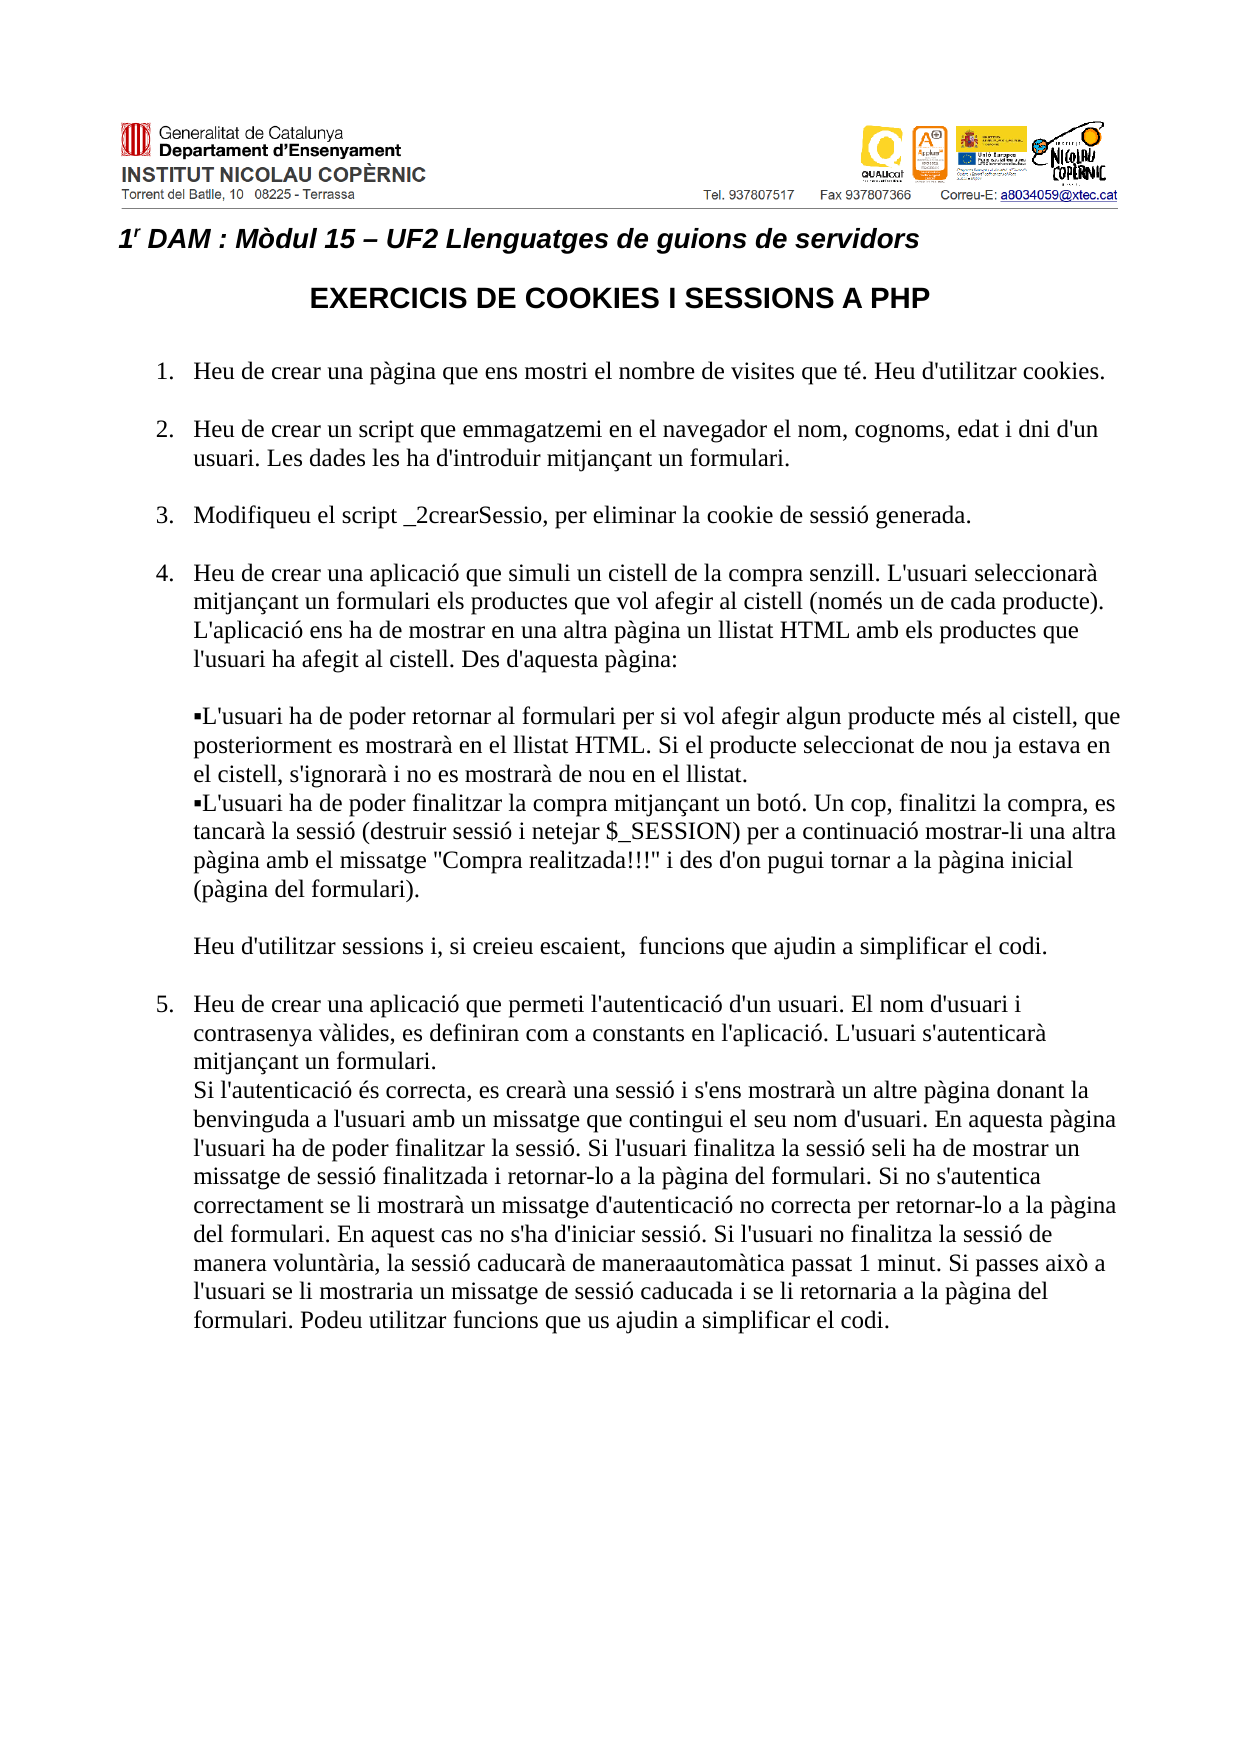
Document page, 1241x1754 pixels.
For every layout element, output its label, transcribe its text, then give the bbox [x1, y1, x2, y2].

subtitle EXERCICIS DE COOKIES I SESSIONS A PHP [118, 281, 1122, 315]
list Heu de crear una aplicació que simuli un cistell de la compra senzill. L'usuari seleccionarà mitjançant un formulari els productes que vol afegir al cistell (només un de cada producte). L'aplicació ens ha de mostrar en una altra pàgina un llistat HTML amb els productes que l'usuari ha afegit al cistell. Des d'aquesta pàgina: [156, 558, 1122, 673]
list Modifiqueu el script _2crearSessio, per eliminar la cookie de sessió generada. [156, 500, 1122, 529]
list ▪L'usuari ha de poder finalitzar la compra mitjançant un botó. Un cop, finalitzi la compra, es tancarà la sessió (destruir sessió i netejar $_SESSION) per a continuació mostrar-li una altra pàgina amb el missatge ''Compra realitzada!!!'' i des d'on pugui tornar a la pàgina inicial (pàgina del formulari). [156, 788, 1122, 903]
list Heu de crear una aplicació que permeti l'autenticació d'un usuari. El nom d'usuari i contrasenya vàlides, es definiran com a constants en l'aplicació. L'usuari s'autenticarà mitjançant un formulari. [156, 989, 1122, 1075]
list Si l'autenticació és correcta, es crearà una sessió i s'ens mostrarà un altre pàgina donant la benvinguda a l'usuari amb un missatge que contingui el seu nom d'usuari. En aquesta pàgina l'usuari ha de poder finalitzar la sessió. Si l'usuari finalitza la sessió seli ha de mostrar un missatge de sessió finalitzada i retornar-lo a la pàgina del formulari. Si no s'autentica correctament se li mostrarà un missatge d'autenticació no correcta per retornar-lo a la pàgina del formulari. En aquest cas no s'ha d'iniciar sessió. Si l'usuari no finalitza la sessió de manera voluntària, la sessió caducarà de maneraautomàtica passat 1 minut. Si passes això a l'usuari se li mostraria un missatge de sessió caducada i se li retornaria a la pàgina del formulari. Podeu utilitzar funcions que us ajudin a simplificar el codi. [156, 1075, 1122, 1334]
list Heu de crear un script que emmagatzemi en el navegador el nom, cognoms, edat i dni d'un usuari. Les dades les ha d'introduir mitjançant un formulari. [156, 414, 1122, 471]
list Heu de crear una pàgina que ens mostri el nombre de visites que té. Heu d'utilitzar cookies. [156, 356, 1122, 385]
picture [118, 118, 1123, 223]
subtitle 1r DAM : Mòdul 15 – UF2 Llenguatges de guions de servidors [118, 223, 1122, 254]
list Heu d'utilitzar sessions i, si creieu escaient, funcions que ajudin a simplificar el codi. [156, 931, 1122, 960]
list ▪L'usuari ha de poder retornar al formulari per si vol afegir algun producte més al cistell, que posteriorment es mostrarà en el llistat HTML. Si el producte seleccionat de nou ja estava en el cistell, s'ignorarà i no es mostrarà de nou en el llistat. [156, 701, 1122, 788]
